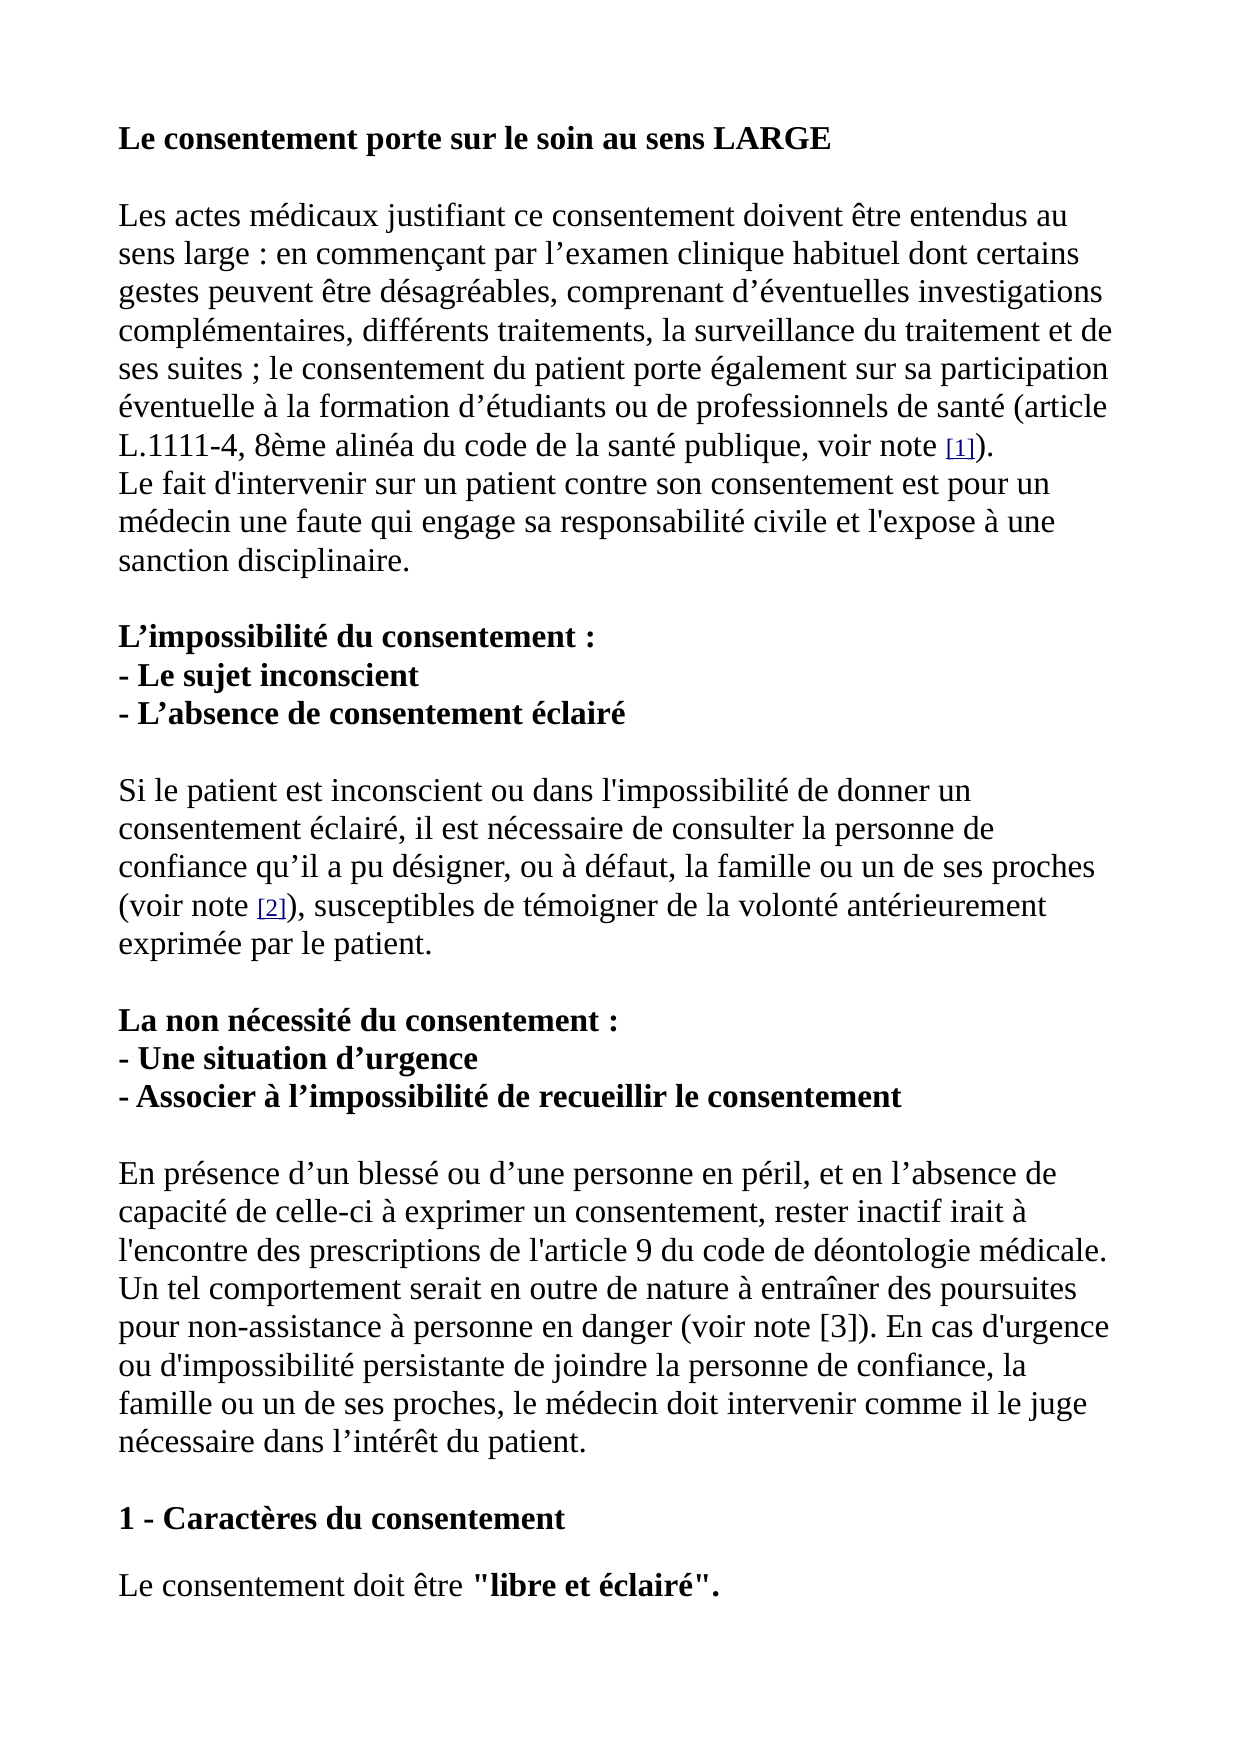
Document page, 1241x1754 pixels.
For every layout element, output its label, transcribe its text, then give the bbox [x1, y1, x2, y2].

text Le consentement doit être "libre et éclairé". [118, 1565, 1122, 1603]
text 1 - Caractères du consentement [118, 1498, 1122, 1536]
text En présence d’un blessé ou d’une personne en péril, et en l’absence de capacité de celle-ci à exprimer un consentement, rester inactif irait à l'encontre des prescriptions de l'article 9 du code de déontologie médicale. Un tel comportement serait en outre de nature à entraîner des poursuites pour non-assistance à personne en danger (voir note [3]). En cas d'urgence ou d'impossibilité persistante de joindre la personne de confiance, la famille ou un de ses proches, le médecin doit intervenir comme il le juge nécessaire dans l’intérêt du patient. [118, 1153, 1122, 1460]
text Si le patient est inconscient ou dans l'impossibilité de donner un consentement éclairé, il est nécessaire de consulter la personne de confiance qu’il a pu désigner, ou à défaut, la famille ou un de ses proches (voir note [2]), susceptibles de témoigner de la volonté antérieurement exprimée par le patient. [118, 770, 1122, 961]
text - L’absence de consentement éclairé [118, 693, 1122, 731]
text La non nécessité du consentement : [118, 1000, 1122, 1038]
text - Une situation d’urgence [118, 1038, 1122, 1076]
text Les actes médicaux justifiant ce consentement doivent être entendus au sens large : en commençant par l’examen clinique habituel dont certains gestes peuvent être désagréables, comprenant d’éventuelles investigations complémentaires, différents traitements, la surveillance du traitement et de ses suites ; le consentement du patient porte également sur sa participation éventuelle à la formation d’étudiants ou de professionnels de santé (article L.1111-4, 8ème alinéa du code de la santé publique, voir note [1]). [118, 195, 1122, 463]
text Le consentement porte sur le soin au sens LARGE [118, 118, 1122, 156]
text L’impossibilité du consentement : [118, 616, 1122, 655]
text - Associer à l’impossibilité de recueillir le consentement [118, 1076, 1122, 1115]
text - Le sujet inconscient [118, 655, 1122, 693]
text Le fait d'intervenir sur un patient contre son consentement est pour un médecin une faute qui engage sa responsabilité civile et l'expose à une sanction disciplinaire. [118, 463, 1122, 578]
